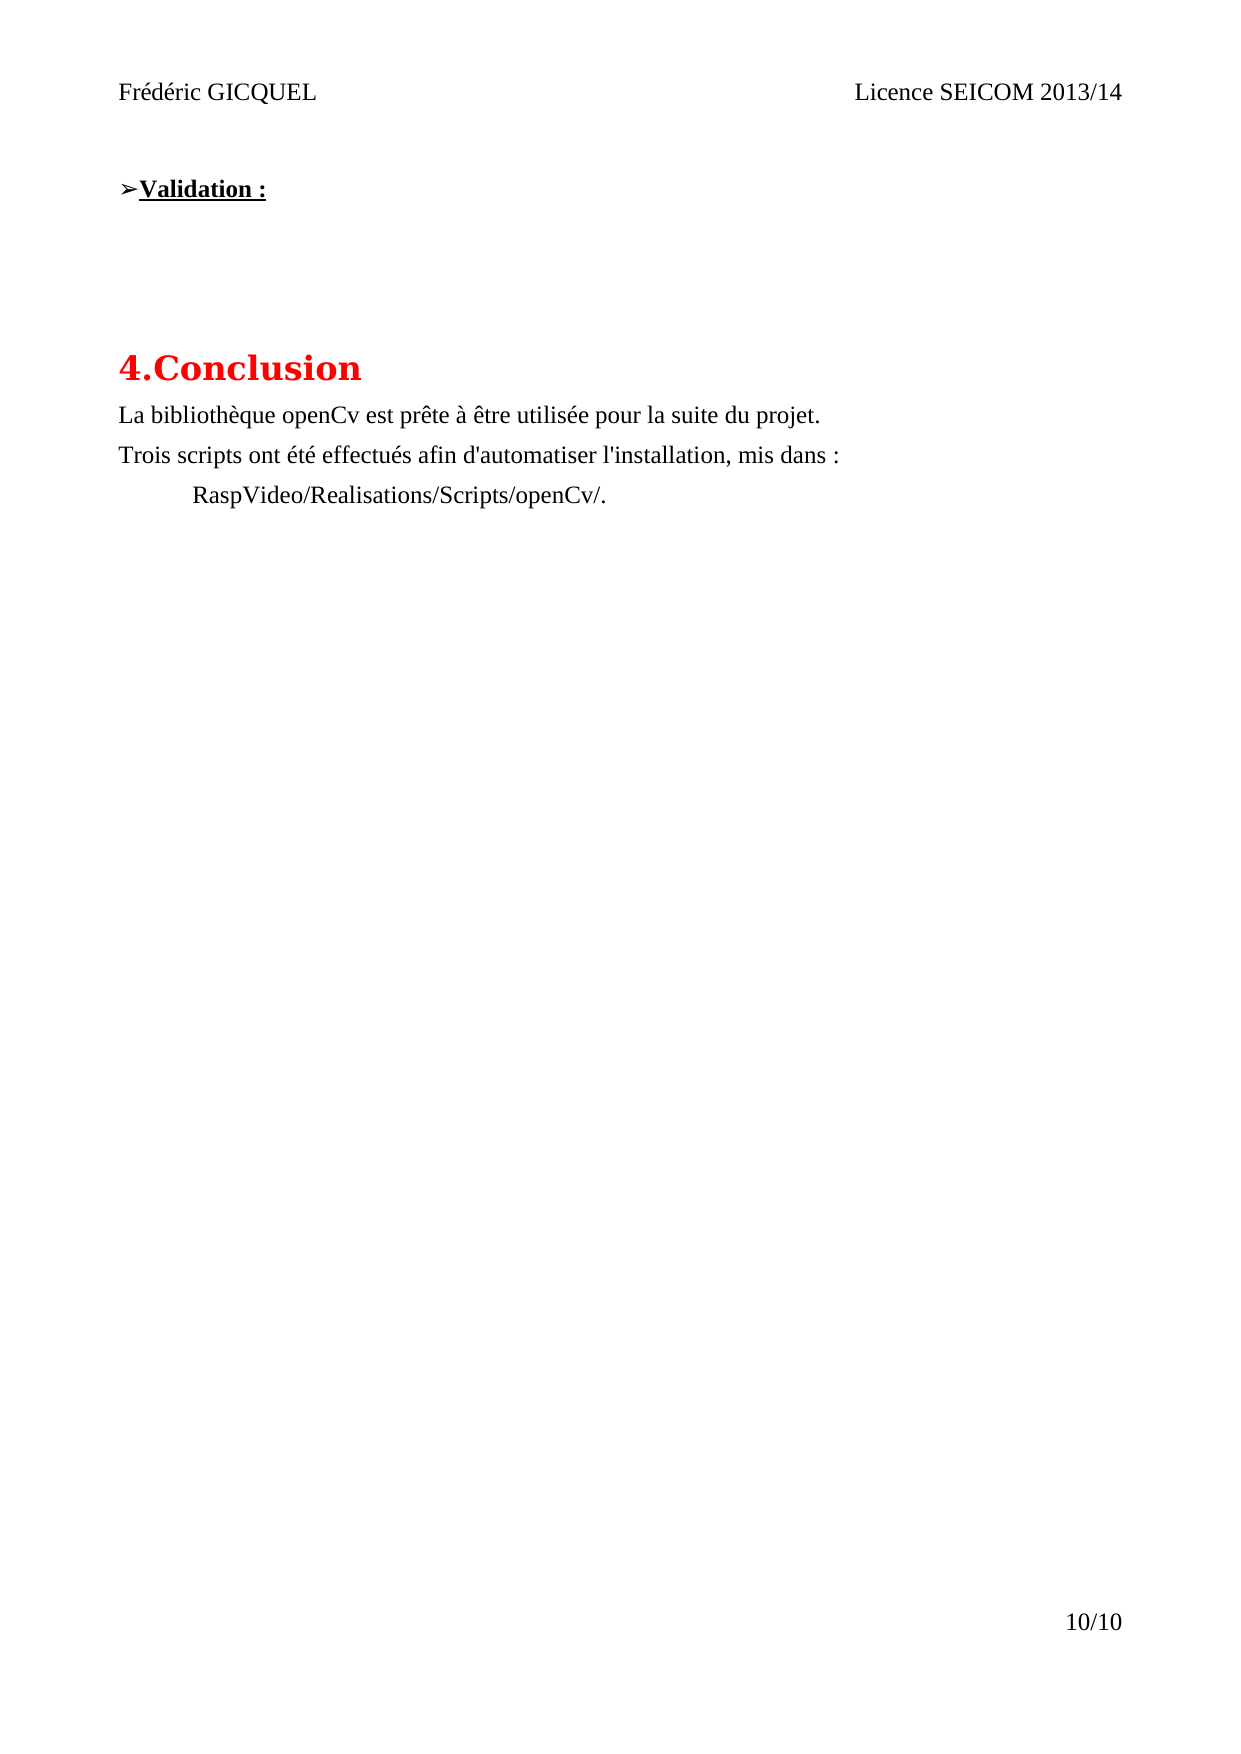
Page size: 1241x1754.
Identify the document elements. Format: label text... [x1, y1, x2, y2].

text RaspVideo/Realisations/Scripts/openCv/. [118, 481, 1122, 509]
text ➢Validation : [118, 176, 1122, 203]
text Trois scripts ont été effectués afin d'automatiser l'installation, mis dans : [118, 441, 1122, 469]
text La bibliothèque openCv est prête à être utilisée pour la suite du projet. [118, 401, 1122, 428]
subtitle 4.Conclusion [118, 349, 1122, 388]
